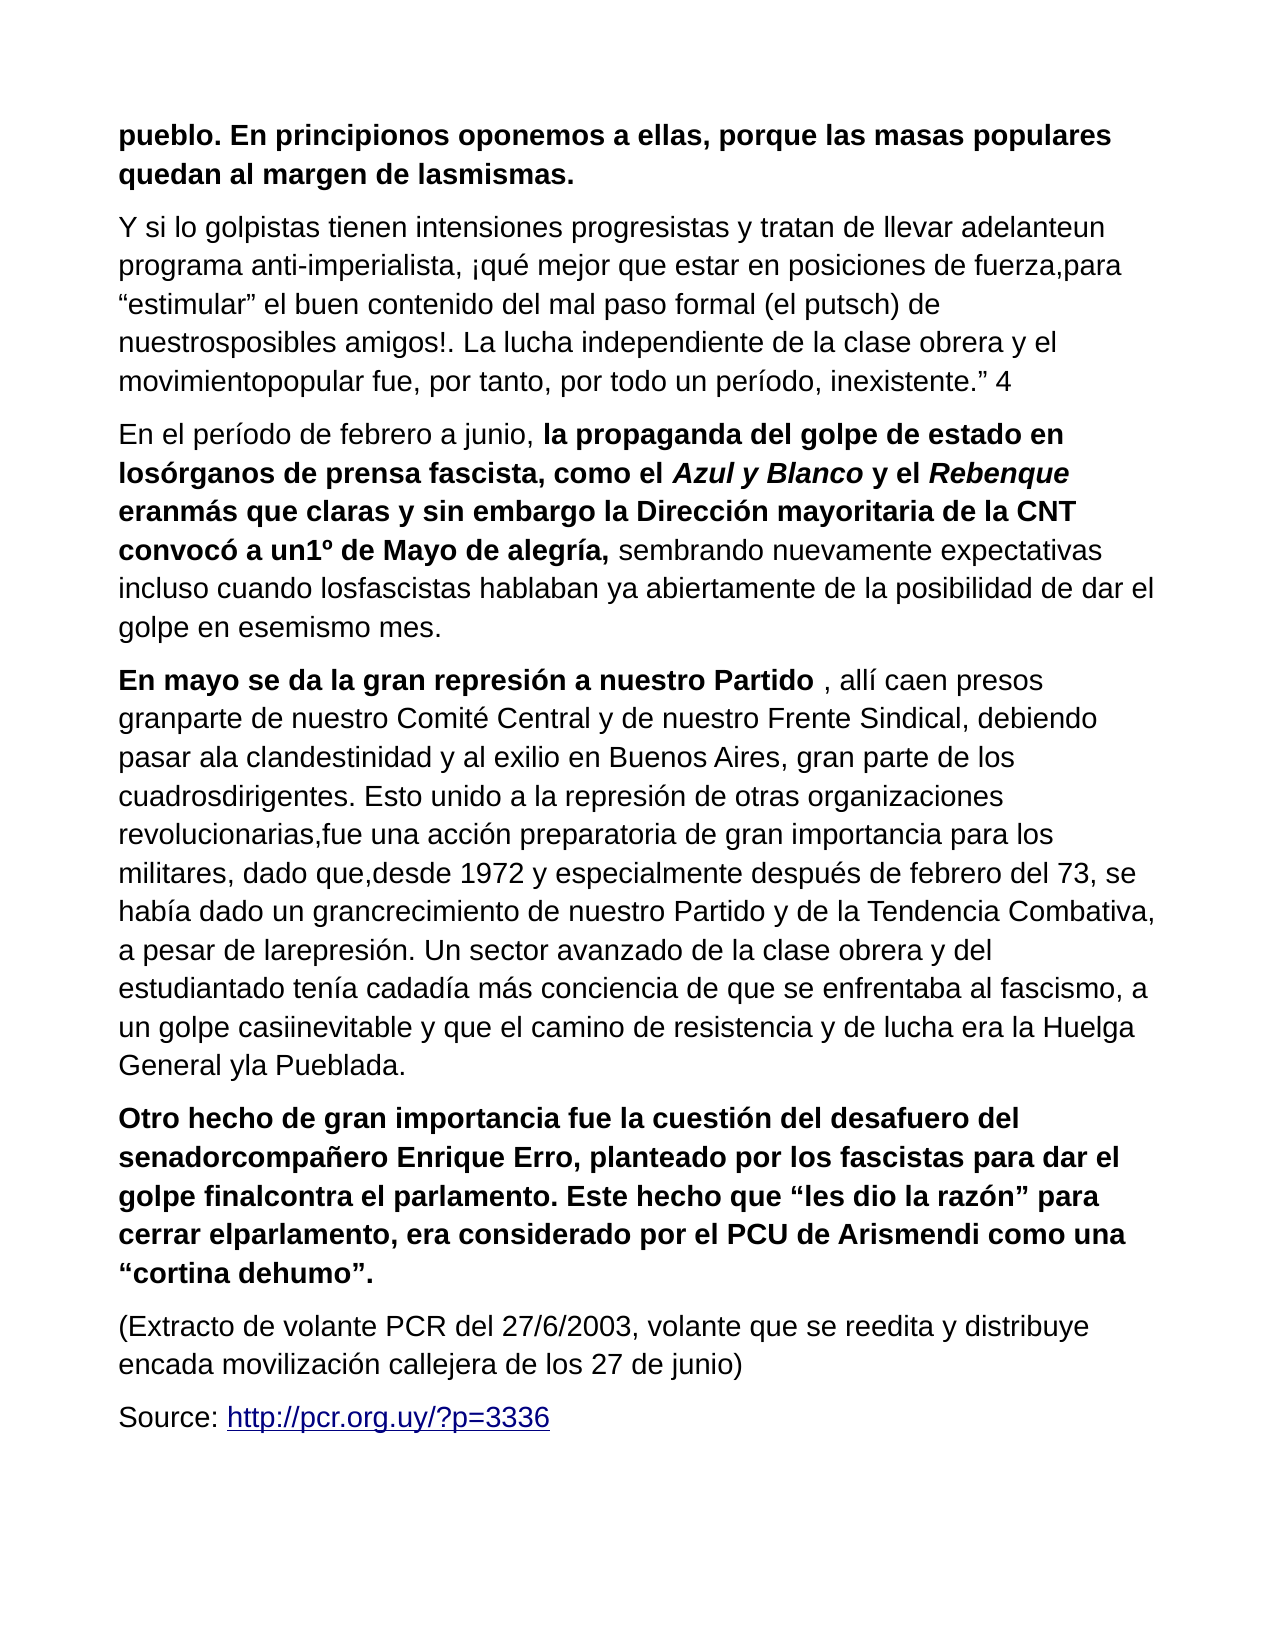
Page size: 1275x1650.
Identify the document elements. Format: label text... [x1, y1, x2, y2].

text Source: http://pcr.org.uy/?p=3336 [118, 1400, 1157, 1434]
text pueblo. En principionos oponemos a ellas, porque las masas populares quedan al margen de lasmismas. [118, 118, 1157, 190]
text Y si lo golpistas tienen intensiones progresistas y tratan de llevar adelanteun programa anti-imperialista, ¡qué mejor que estar en posiciones de fuerza,para “estimular” el buen contenido del mal paso formal (el putsch) de nuestrosposibles amigos!. La lucha independiente de la clase obrera y el movimientopopular fue, por tanto, por todo un período, inexistente.” 4 [118, 210, 1157, 397]
text Otro hecho de gran importancia fue la cuestión del desafuero del senadorcompañero Enrique Erro, planteado por los fascistas para dar el golpe finalcontra el parlamento. Este hecho que “les dio la razón” para cerrar elparlamento, era considerado por el PCU de Arismendi como una “cortina dehumo”. [118, 1101, 1157, 1289]
text (Extracto de volante PCR del 27/6/2003, volante que se reedita y distribuye encada movilización callejera de los 27 de junio) [118, 1309, 1157, 1381]
text En mayo se da la gran represión a nuestro Partido , allí caen presos granparte de nuestro Comité Central y de nuestro Frente Sindical, debiendo pasar ala clandestinidad y al exilio en Buenos Aires, gran parte de los cuadrosdirigentes. Esto unido a la represión de otras organizaciones revolucionarias,fue una acción preparatoria de gran importancia para los militares, dado que,desde 1972 y especialmente después de febrero del 73, se había dado un grancrecimiento de nuestro Partido y de la Tendencia Combativa, a pesar de larepresión. Un sector avanzado de la clase obrera y del estudiantado tenía cadadía más conciencia de que se enfrentaba al fascismo, a un golpe casiinevitable y que el camino de resistencia y de lucha era la Huelga General yla Pueblada. [118, 663, 1157, 1082]
text En el período de febrero a junio, la propaganda del golpe de estado en losórganos de prensa fascista, como el Azul y Blanco y el Rebenque eranmás que claras y sin embargo la Dirección mayoritaria de la CNT convocó a un1º de Mayo de alegría, sembrando nuevamente expectativas incluso cuando losfascistas hablaban ya abiertamente de la posibilidad de dar el golpe en esemismo mes. [118, 417, 1157, 643]
